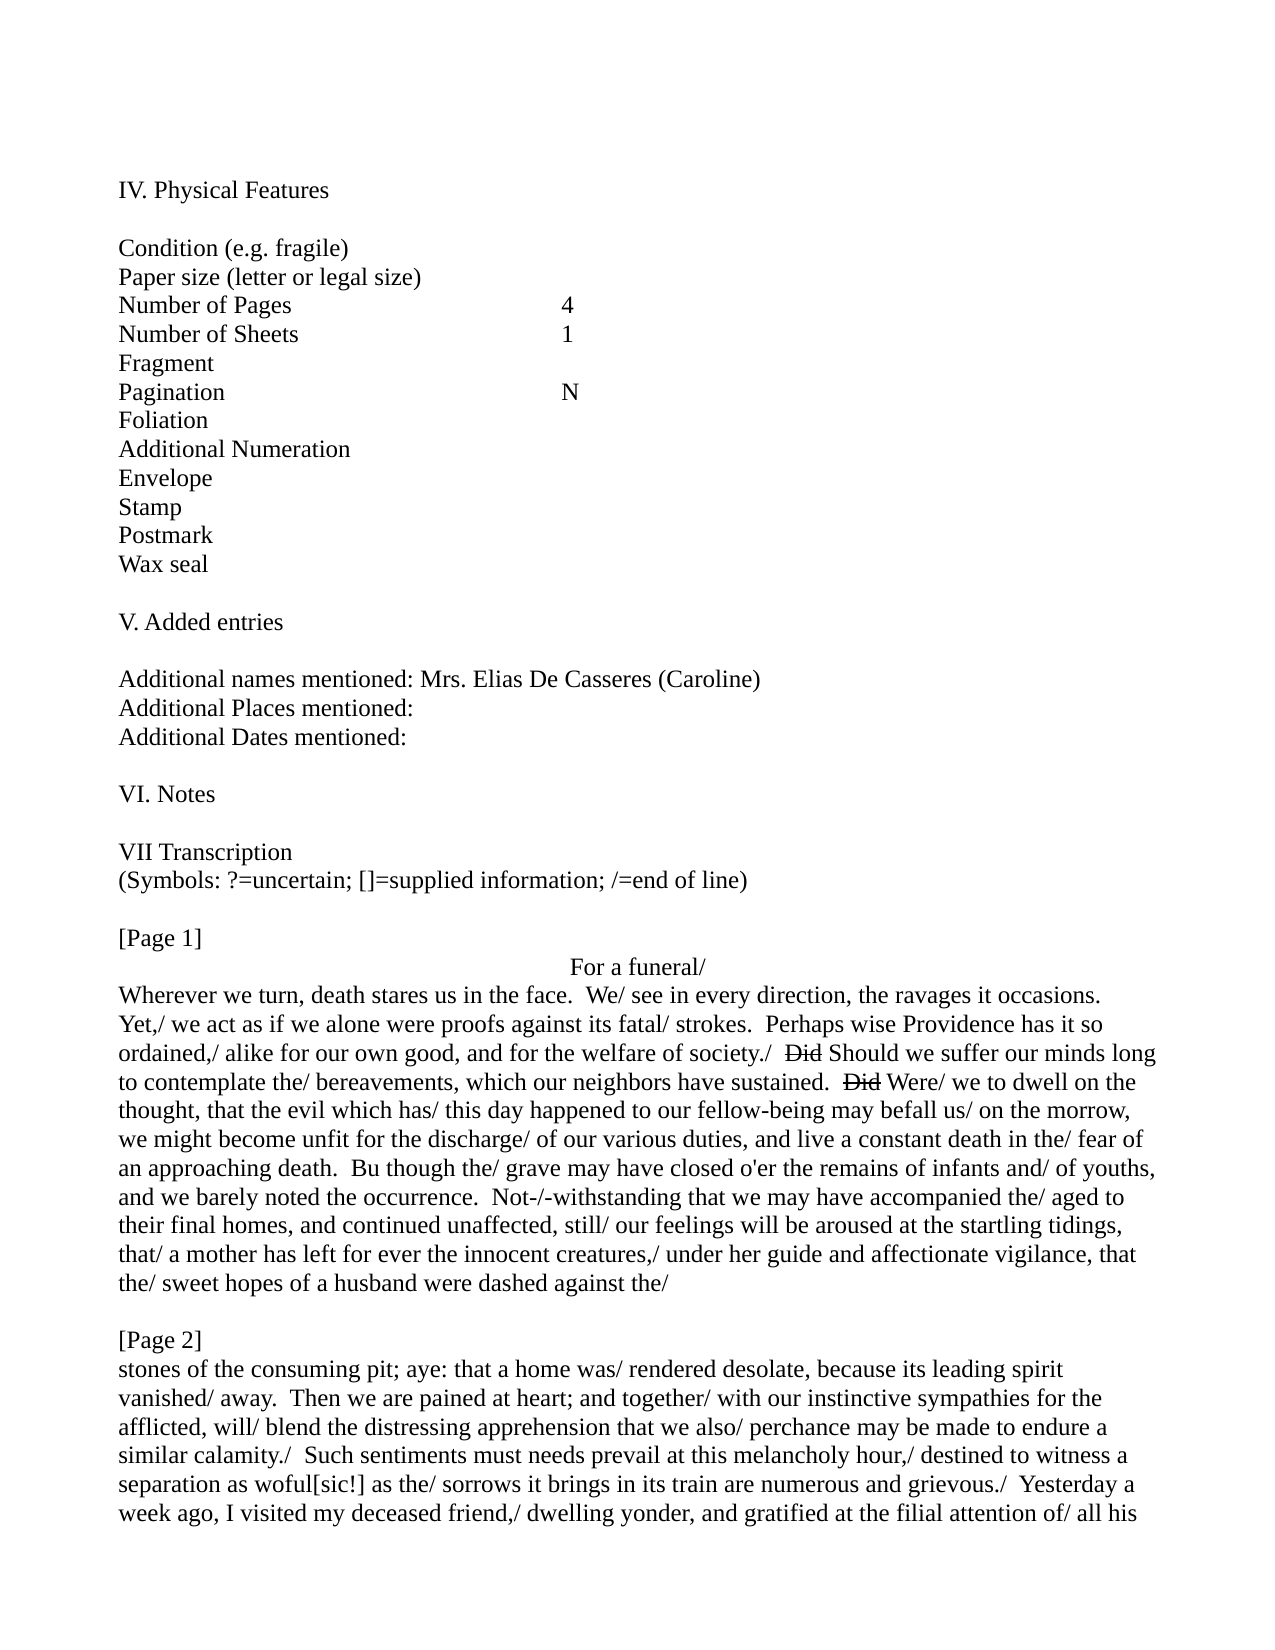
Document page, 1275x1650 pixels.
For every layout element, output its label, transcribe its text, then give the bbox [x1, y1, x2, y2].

text VI. Notes [118, 779, 1157, 808]
text Additional Dates mentioned: [118, 722, 1157, 751]
text Fragment [118, 348, 1157, 377]
text Wax seal [118, 549, 1157, 578]
text IV. Physical Features [118, 176, 1157, 204]
text VII Transcription [118, 837, 1157, 866]
text Number of Pages 4 [118, 291, 1157, 319]
text [Page 2] [118, 1326, 1157, 1354]
text Stamp [118, 492, 1157, 521]
text Pagination N [118, 377, 1157, 406]
text Envelope [118, 463, 1157, 492]
text Additional Places mentioned: [118, 693, 1157, 722]
text Condition (e.g. fragile) [118, 233, 1157, 262]
text For a funeral/ [118, 952, 1157, 981]
text Additional names mentioned: Mrs. Elias De Casseres (Caroline) [118, 664, 1157, 693]
text Foliation [118, 406, 1157, 434]
text Additional Numeration [118, 434, 1157, 463]
text Postma rk [118, 521, 1157, 549]
text [Page 1] [118, 923, 1157, 952]
text stones of the consuming pit; aye: that a home was/ rendered desolate, because its leading spirit vanished/ away. Then we are pained at heart; and together/ with our instinctive sympathies for the afflicted, will/ blend the distressing apprehension that we also/ perchance may be made to endure a similar calamity./ Such sentiments must needs prevail at this melancholy hour,/ destined to witness a separation as woful[sic!] as the/ sorrows it brings in its train are numerous and grievous./ Yesterday a week ago, I visited my deceased friend,/ dwelling yonder, and gratified at the filial attention of/ all his [118, 1354, 1157, 1527]
text Wherever we turn, death stares us in the face. We/ see in every direction, the ravages it occasions. Yet,/ we act as if we alone were proofs against its fatal/ strokes. Perhaps wise Providence has it so ordained,/ alike for our own good, and for the welfare of society./ Did Should we suffer our minds long to contemplate the/ bereavements, which our neighbors have sustained. Did Were/ we to dwell on the thought, that the evil which has/ this day happened to our fellow-being may befall us/ on the morrow, we might become unfit for the discharge/ of our various duties, and live a constant death in the/ fear of an approaching death. Bu though the/ grave may have closed o'er the remains of infants and/ of youths, and we barely noted the occurrence. Not-/-withstanding that we may have accompanied the/ aged to their final homes, and continued unaffected, still/ our feelings will be aroused at the startling tidings, that/ a mother has left for ever the innocent creatures,/ under her guide and affectionate vigilance, that the/ sweet hopes of a husband were dashed against the/ [118, 981, 1157, 1297]
text Number of Sheets 1 [118, 319, 1157, 348]
text Paper size (letter or legal size) [118, 262, 1157, 291]
text (Symbols: ?=uncertain; []=supplied information; /=end of line) [118, 866, 1157, 894]
text V. Added entries [118, 607, 1157, 636]
